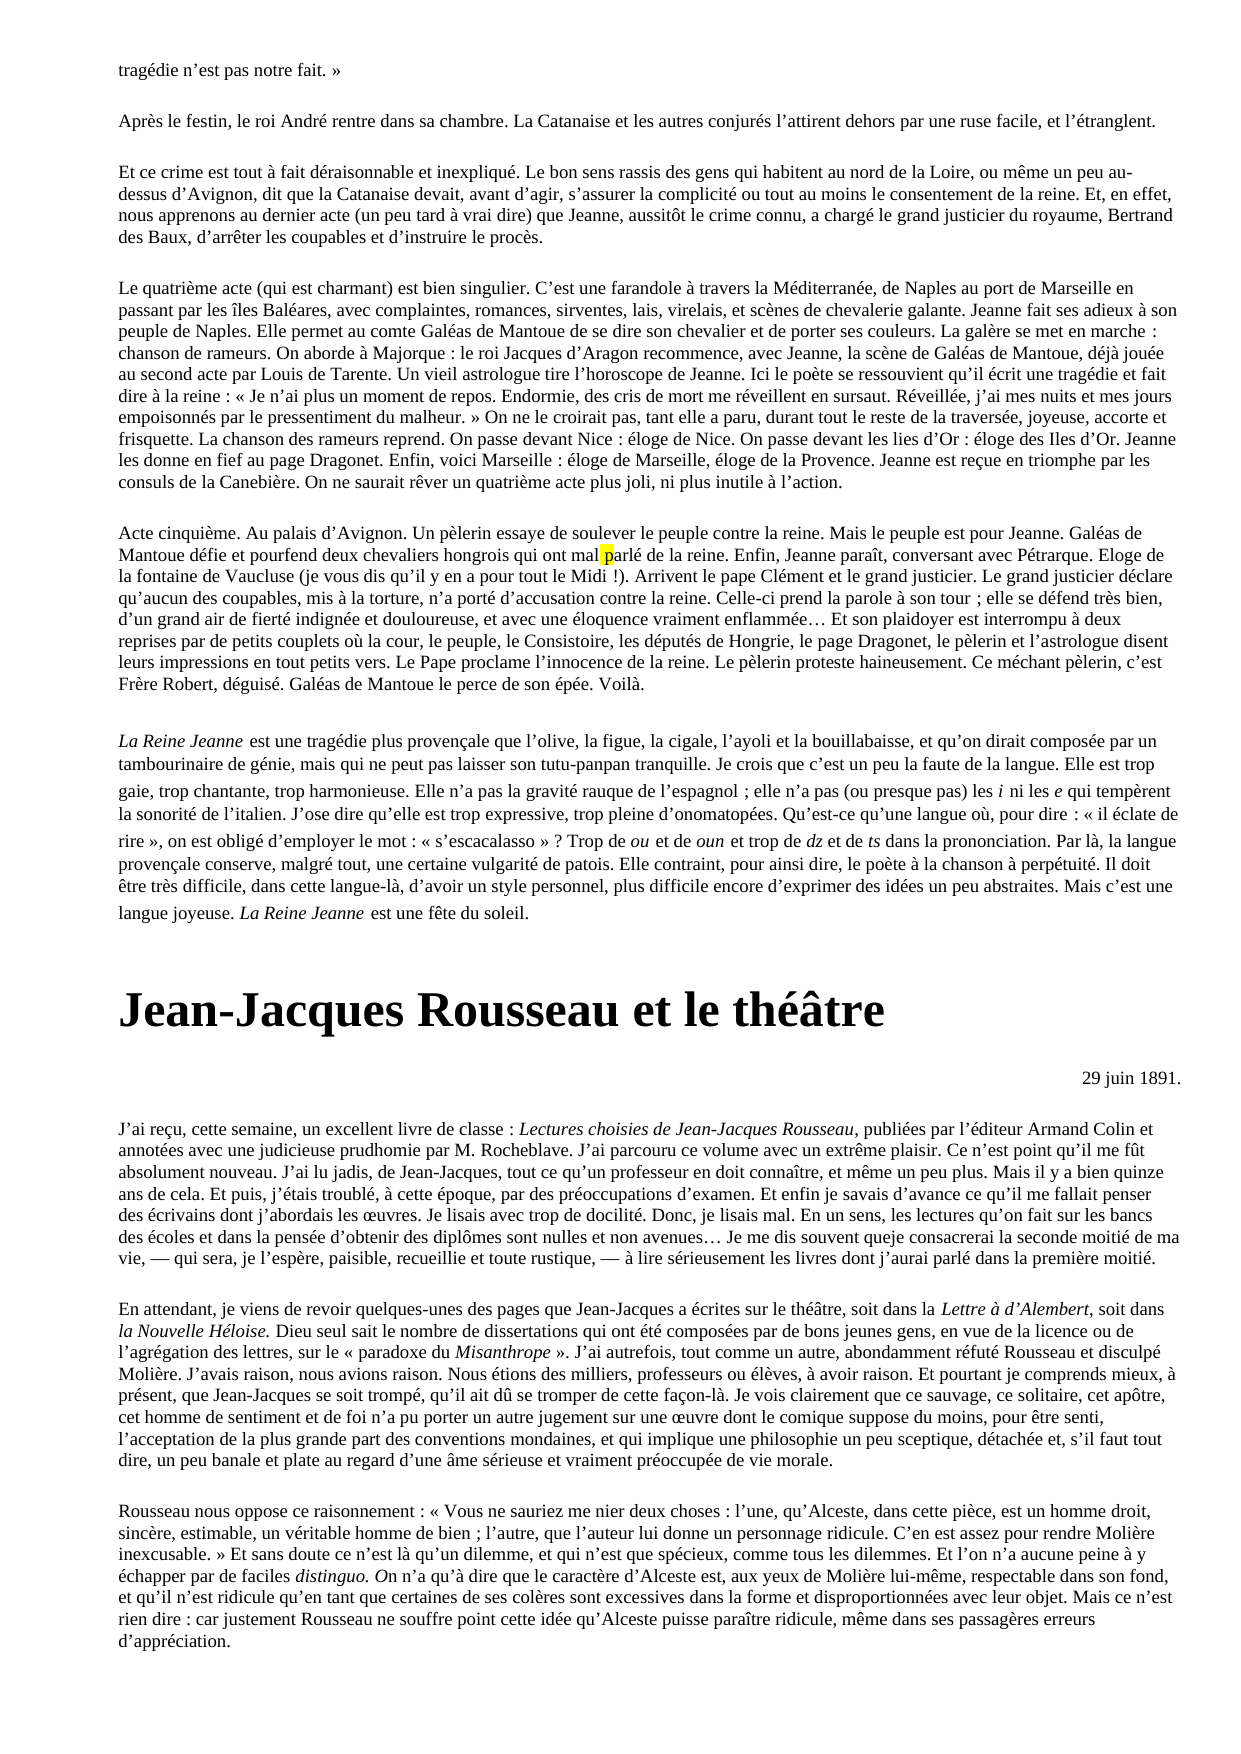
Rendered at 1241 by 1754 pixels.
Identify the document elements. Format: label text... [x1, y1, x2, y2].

text En attendant, je viens de revoir quelques-unes des pages que Jean-Jacques a écrites sur le théâtre, soit dans la Lettre à d’Alembert, soit dans la Nouvelle Héloise. Dieu seul sait le nombre de dissertations qui ont été composées par de bons jeunes gens, en vue de la licence ou de l’agrégation des lettres, sur le « paradoxe du Misanthrope ». J’ai autrefois, tout comme un autre, abondamment réfuté Rousseau et disculpé Molière. J’avais raison, nous avions raison. Nous étions des milliers, professeurs ou élèves, à avoir raison. Et pourtant je comprends mieux, à présent, que Jean-Jacques se soit trompé, qu’il ait dû se tromper de cette façon-là. Je vois clairement que ce sauvage, ce solitaire, cet apôtre, cet homme de sentiment et de foi n’a pu porter un autre jugement sur une œuvre dont le comique suppose du moins, pour être senti, l’acceptation de la plus grande part des conventions mondaines, et qui implique une philosophie un peu sceptique, détachée et, s’il faut tout dire, un peu banale et plate au regard d’une âme sérieuse et vraiment préoccupée de vie morale. [118, 1298, 1181, 1471]
text 29 juin 1891. [118, 1067, 1181, 1088]
text J’ai reçu, cette semaine, un excellent livre de classe : Lectures choisies de Jean-Jacques Rousseau, publiées par l’éditeur Armand Colin et annotées avec une judicieuse prudhomie par M. Rocheblave. J’ai parcouru ce volume avec un extrême plaisir. Ce n’est point qu’il me fût absolument nouveau. J’ai lu jadis, de Jean-Jacques, tout ce qu’un professeur en doit connaître, et même un peu plus. Mais il y a bien quinze ans de cela. Et puis, j’étais troublé, à cette époque, par des préoccupations d’examen. Et enfin je savais d’avance ce qu’il me fallait penser des écrivains dont j’abordais les œuvres. Je lisais avec trop de docilité. Donc, je lisais mal. En un sens, les lectures qu’on fait sur les bancs des écoles et dans la pensée d’obtenir des diplômes sont nulles et non avenues… Je me dis souvent queje consacrerai la seconde moitié de ma vie, — qui sera, je l’espère, paisible, recueillie et toute rustique, — à lire sérieusement les livres dont j’aurai parlé dans la première moitié. [118, 1118, 1181, 1269]
subtitle JEAN-JACQUES ROUSSEAU ET LE THÉÂTRE [118, 980, 1181, 1037]
text Après le festin, le roi André rentre dans sa chambre. La Catanaise et les autres conjurés l’attirent dehors par une ruse facile, et l’étranglent. [118, 110, 1181, 132]
text Rousseau nous oppose ce raisonnement : « Vous ne sauriez me nier deux choses : l’une, qu’Alceste, dans cette pièce, est un homme droit, sincère, estimable, un véritable homme de bien ; l’autre, que l’auteur lui donne un personnage ridicule. C’en est assez pour rendre Molière inexcusable. » Et sans doute ce n’est là qu’un dilemme, et qui n’est que spécieux, comme tous les dilemmes. Et l’on n’a aucune peine à y échapper par de faciles distinguo. On n’a qu’à dire que le caractère d’Alceste est, aux yeux de Molière lui-même, respectable dans son fond, et qu’il n’est ridicule qu’en tant que certaines de ses colères sont excessives dans la forme et disproportionnées avec leur objet. Mais ce n’est rien dire : car justement Rousseau ne souffre point cette idée qu’Alceste puisse paraître ridicule, même dans ses passagères erreurs d’appréciation. [118, 1500, 1181, 1651]
text Et ce crime est tout à fait déraisonnable et inexpliqué. Le bon sens rassis des gens qui habitent au nord de la Loire, ou même un peu au-dessus d’Avignon, dit que la Catanaise devait, avant d’agir, s’assurer la complicité ou tout au moins le consentement de la reine. Et, en effet, nous apprenons au dernier acte (un peu tard à vrai dire) que Jeanne, aussitôt le crime connu, a chargé le grand justicier du royaume, Bertrand des Baux, d’arrêter les coupables et d’instruire le procès. [118, 161, 1181, 247]
text La Reine Jeanne est une tragédie plus provençale que l’olive, la figue, la cigale, l’ayoli et la bouillabaisse, et qu’on dirait composée par un tambourinaire de génie, mais qui ne peut pas laisser son tutu-panpan tranquille. Je crois que c’est un peu la faute de la langue. Elle est trop gaie, trop chantante, trop harmonieuse. Elle n’a pas la gravité rauque de l’espagnol ; elle n’a pas (ou presque pas) les i ni les e qui tempèrent la sonorité de l’italien. J’ose dire qu’elle est trop expressive, trop pleine d’onomatopées. Qu’est-ce qu’une langue où, pour dire : « il éclate de rire », on est obligé d’employer le mot : « s’escacalasso » ? Trop de ou et de oun et trop de dz et de ts dans la prononciation. Par là, la langue provençale conserve, malgré tout, une certaine vulgarité de patois. Elle contraint, pour ainsi dire, le poète à la chanson à perpétuité. Il doit être très difficile, dans cette langue-là, d’avoir un style personnel, plus difficile encore d’exprimer des idées un peu abstraites. Mais c’est une langue joyeuse. La Reine Jeanne est une fête du soleil. [118, 724, 1181, 925]
text tragédie n’est pas notre fait. » [118, 59, 1181, 81]
text Acte cinquième. Au palais d’Avignon. Un pèlerin essaye de soulever le peuple contre la reine. Mais le peuple est pour Jeanne. Galéas de Mantoue défie et pourfend deux chevaliers hongrois qui ont mal parlé de la reine. Enfin, Jeanne paraît, conversant avec Pétrarque. Eloge de la fontaine de Vaucluse (je vous dis qu’il y en a pour tout le Midi !). Arrivent le pape Clément et le grand justicier. Le grand justicier déclare qu’aucun des coupables, mis à la torture, n’a porté d’accusation contre la reine. Celle-ci prend la parole à son tour ; elle se défend très bien, d’un grand air de fierté indignée et douloureuse, et avec une éloquence vraiment enflammée… Et son plaidoyer est interrompu à deux reprises par de petits couplets où la cour, le peuple, le Consistoire, les députés de Hongrie, le page Dragonet, le pèlerin et l’astrologue disent leurs impressions en tout petits vers. Le Pape proclame l’innocence de la reine. Le pèlerin proteste haineusement. Ce méchant pèlerin, c’est Frère Robert, déguisé. Galéas de Mantoue le perce de son épée. Voilà. [118, 522, 1181, 694]
text Le quatrième acte (qui est charmant) est bien singulier. C’est une farandole à travers la Méditerranée, de Naples au port de Marseille en passant par les îles Baléares, avec complaintes, romances, sirventes, lais, virelais, et scènes de chevalerie galante. Jeanne fait ses adieux à son peuple de Naples. Elle permet au comte Galéas de Mantoue de se dire son chevalier et de porter ses couleurs. La galère se met en marche : chanson de rameurs. On aborde à Majorque : le roi Jacques d’Aragon recommence, avec Jeanne, la scène de Galéas de Mantoue, déjà jouée au second acte par Louis de Tarente. Un vieil astrologue tire l’horoscope de Jeanne. Ici le poète se ressouvient qu’il écrit une tragédie et fait dire à la reine : « Je n’ai plus un moment de repos. Endormie, des cris de mort me réveillent en sursaut. Réveillée, j’ai mes nuits et mes jours empoisonnés par le pressentiment du malheur. » On ne le croirait pas, tant elle a paru, durant tout le reste de la traversée, joyeuse, accorte et frisquette. La chanson des rameurs reprend. On passe devant Nice : éloge de Nice. On passe devant les lies d’Or : éloge des Iles d’Or. Jeanne les donne en fief au page Dragonet. Enfin, voici Marseille : éloge de Marseille, éloge de la Provence. Jeanne est reçue en triomphe par les consuls de la Canebière. On ne saurait rêver un quatrième acte plus joli, ni plus inutile à l’action. [118, 277, 1181, 492]
